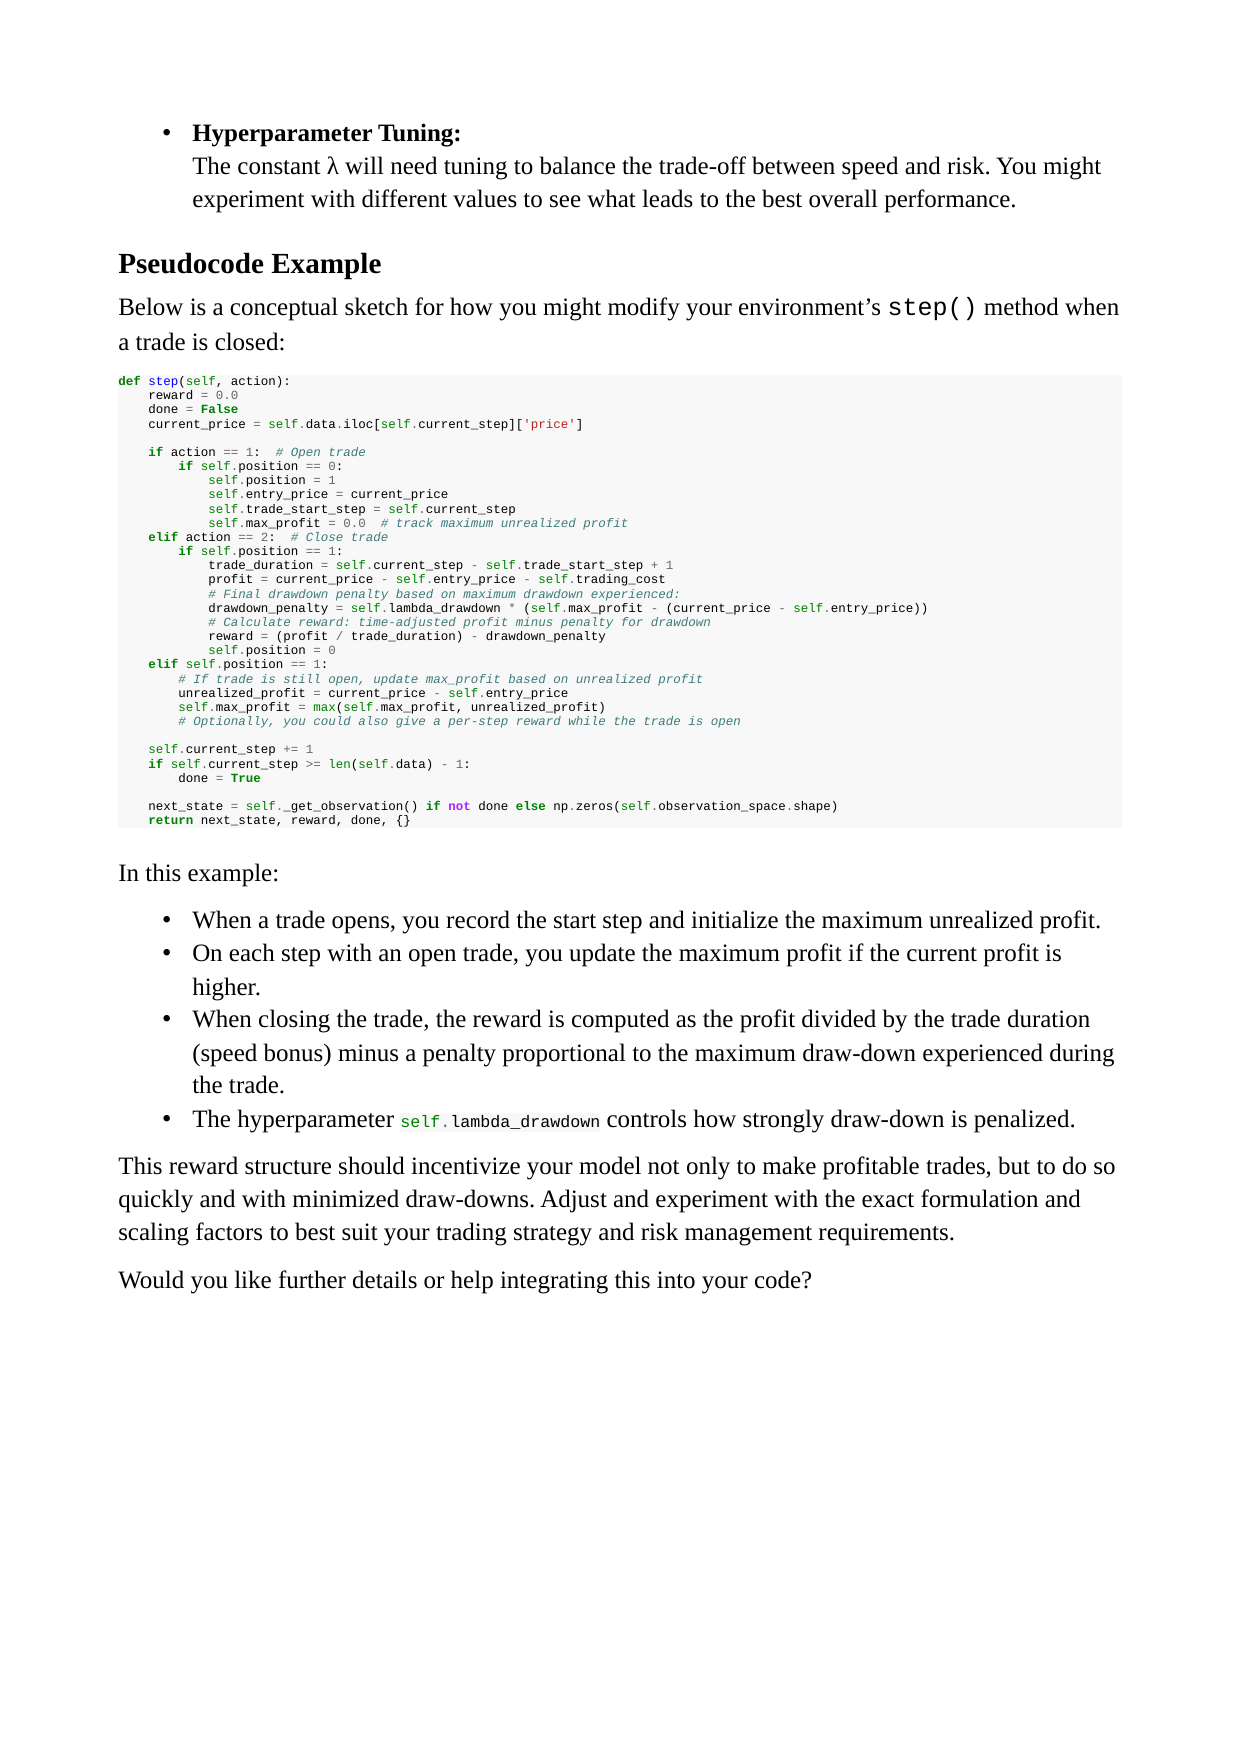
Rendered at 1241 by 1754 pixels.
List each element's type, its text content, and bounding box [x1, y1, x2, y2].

text elif action == 2: # Close trade [118, 531, 1122, 545]
text if self.position == 0: [118, 460, 1122, 474]
list When closing the trade, the reward is computed as the profit divided by the trade duration (speed bonus) minus a penalty proportional to the maximum draw-down experienced during the trade. [162, 1004, 1122, 1099]
text profit = current_price - self.entry_price - self.trading_cost [118, 573, 1122, 588]
text if self.current_step >= len(self.data) - 1: [118, 758, 1122, 772]
text current_price = self.data.iloc[self.current_step]['price'] [118, 418, 1122, 432]
text # Calculate reward: time-adjusted profit minus penalty for drawdown [118, 616, 1122, 630]
text drawdown_penalty = self.lambda_drawdown * (self.max_profit - (current_price - self.entry_price)) [118, 602, 1122, 616]
list Hyperparameter Tuning: The constant λ will need tuning to balance the trade-off between speed and risk. You might experiment with different values to see what leads to the best overall performance. [162, 118, 1122, 213]
text # If trade is still open, update max_profit based on unrealized profit [118, 673, 1122, 687]
text self.max_profit = 0.0 # track maximum unrealized profit [118, 517, 1122, 531]
text def step(self, action): [118, 375, 1122, 389]
text self.entry_price = current_price [118, 488, 1122, 503]
list When a trade opens, you record the start step and initialize the maximum unrealized profit. [162, 906, 1122, 934]
text self.trade_start_step = self.current_step [118, 503, 1122, 517]
text elif self.position == 1: [118, 658, 1122, 673]
subtitle Pseudocode Example [118, 246, 1122, 280]
text self.position = 1 [118, 474, 1122, 488]
list The hyperparameter self.lambda_drawdown controls how strongly draw-down is penalized. [162, 1104, 1122, 1132]
text # Optionally, you could also give a per-step reward while the trade is open [118, 715, 1122, 729]
text if action == 1: # Open trade [118, 446, 1122, 460]
text This reward structure should incentivize your model not only to make profitable trades, but to do so quickly and with minimized draw-downs. Adjust and experiment with the exact formulation and scaling factors to best suit your trading strategy and risk management requirements. [118, 1151, 1122, 1246]
text self.position = 0 [118, 644, 1122, 658]
text if self.position == 1: [118, 545, 1122, 559]
text done = False [118, 403, 1122, 418]
text Would you like further details or help integrating this into your code? [118, 1265, 1122, 1294]
text Below is a conceptual sketch for how you might modify your environment’s step() method when a trade is closed: [118, 292, 1122, 356]
text return next_state, reward, done, {} [118, 814, 1122, 828]
text next_state = self._get_observation() if not done else np.zeros(self.observation_space.shape) [118, 800, 1122, 814]
list On each step with an open trade, you update the maximum profit if the current profit is higher. [162, 938, 1122, 1000]
text done = True [118, 772, 1122, 786]
text self.current_step += 1 [118, 743, 1122, 758]
text reward = 0.0 [118, 389, 1122, 403]
text # Final drawdown penalty based on maximum drawdown experienced: [118, 588, 1122, 602]
text self.max_profit = max(self.max_profit, unrealized_profit) [118, 701, 1122, 715]
text trade_duration = self.current_step - self.trade_start_step + 1 [118, 559, 1122, 573]
text In this example: [118, 858, 1122, 887]
text unrealized_profit = current_price - self.entry_price [118, 687, 1122, 701]
text reward = (profit / trade_duration) - drawdown_penalty [118, 630, 1122, 644]
